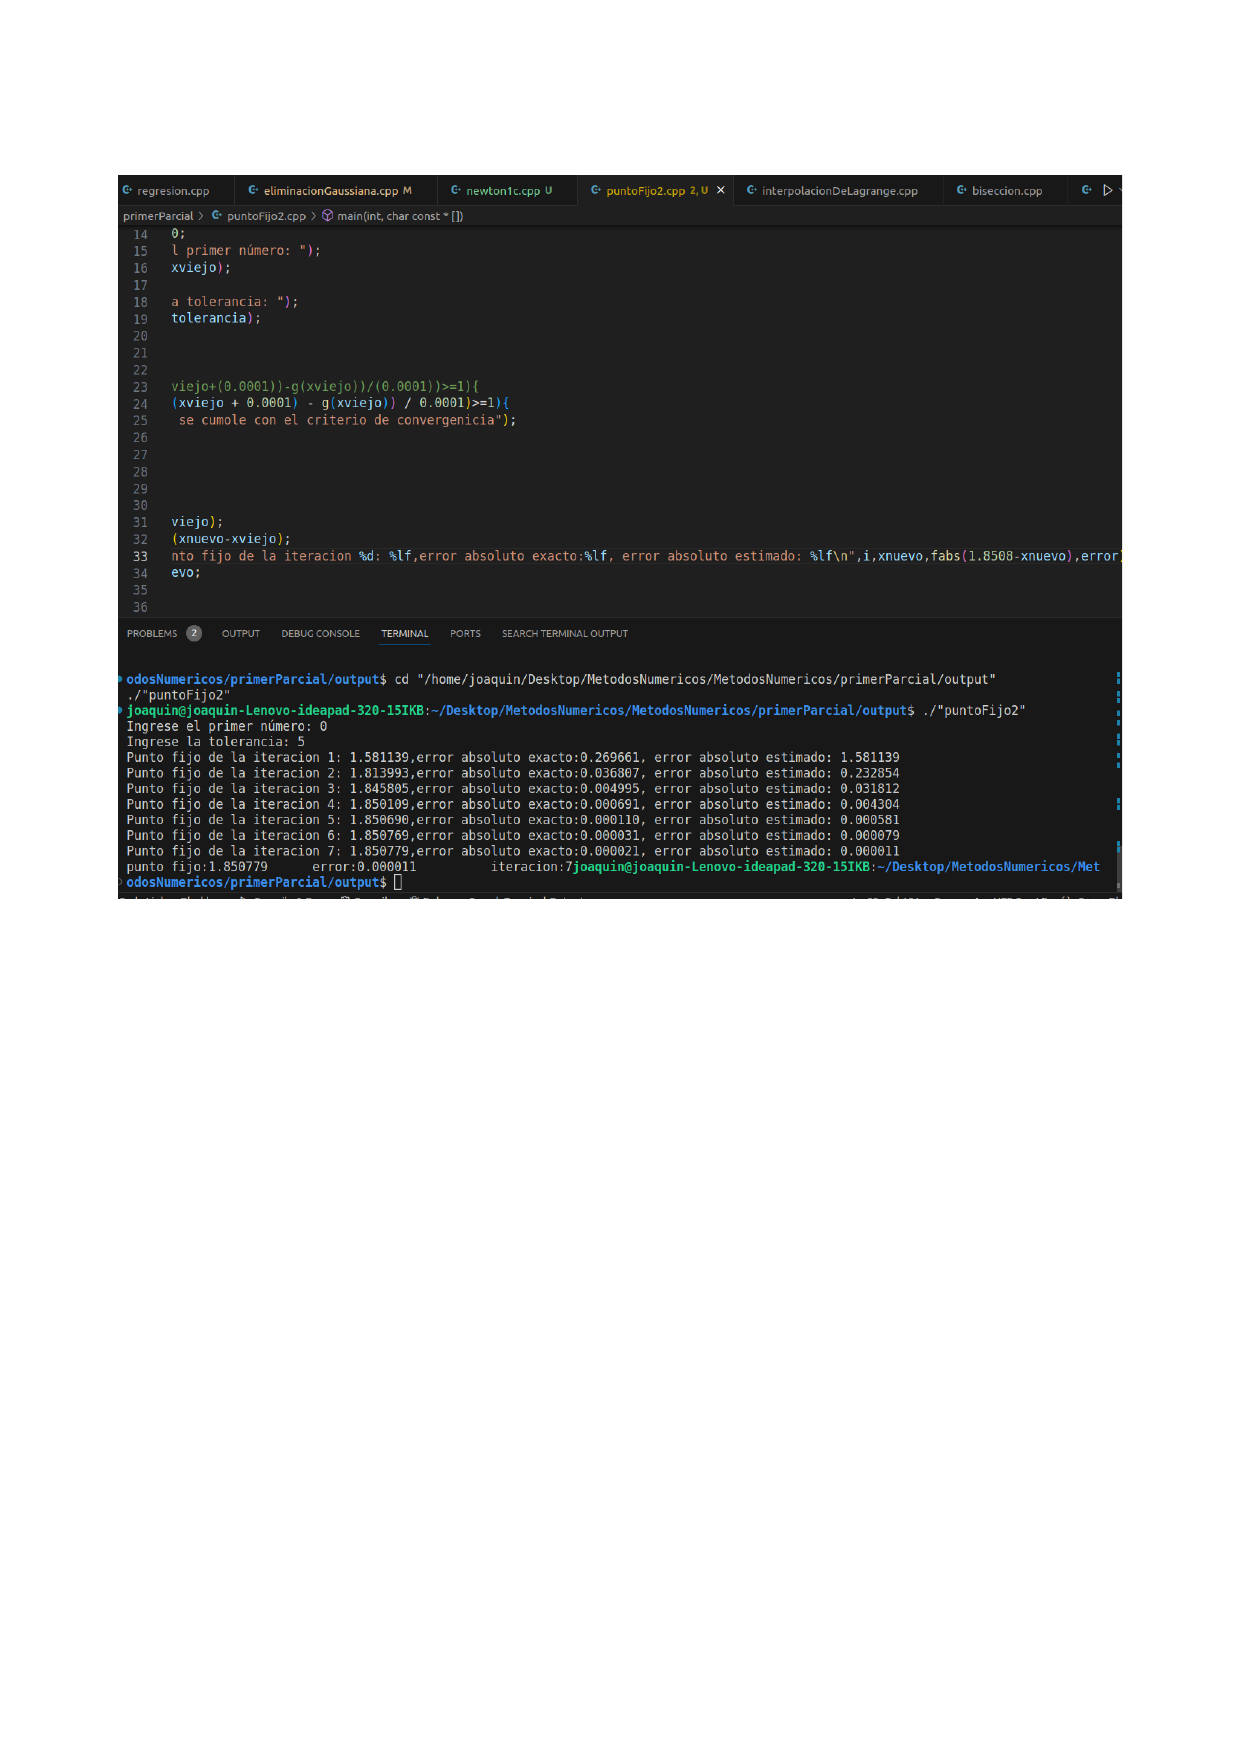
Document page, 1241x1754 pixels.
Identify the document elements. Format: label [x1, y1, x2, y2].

picture [118, 175, 1123, 899]
